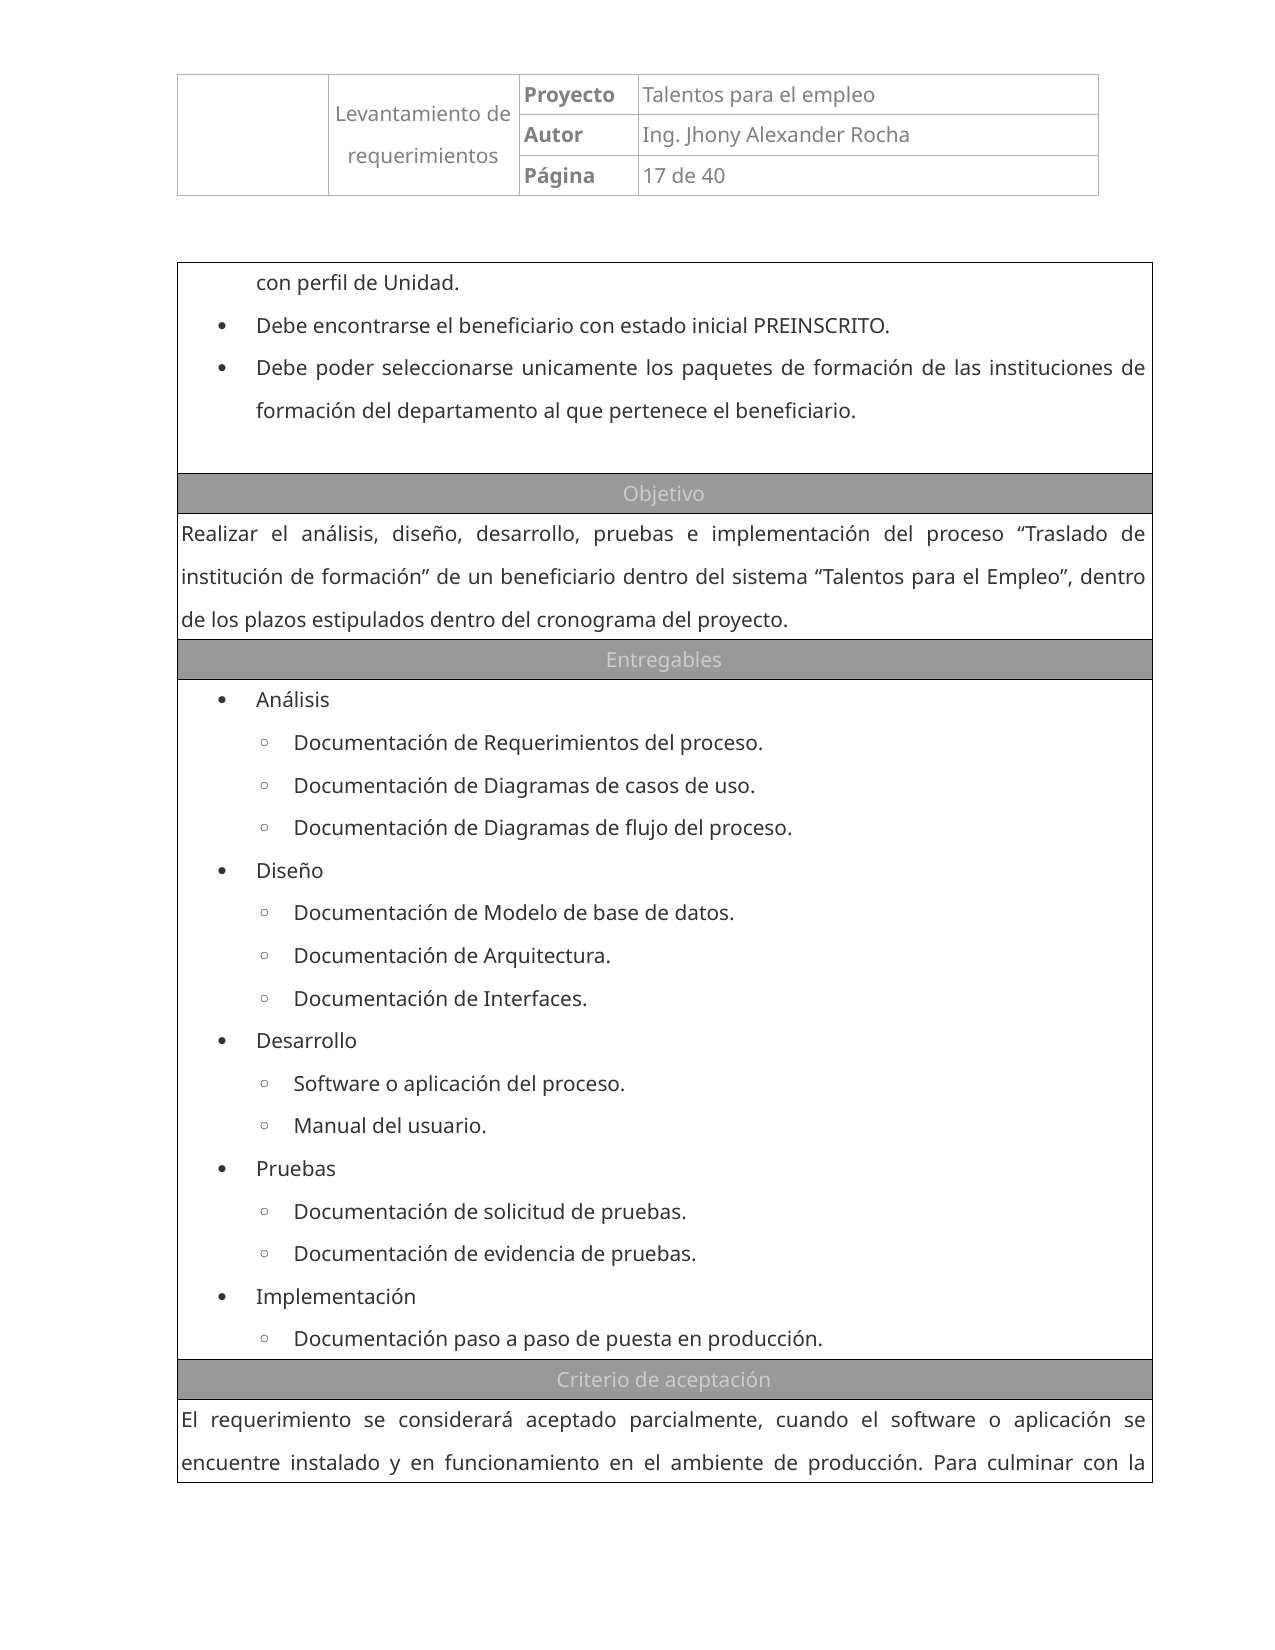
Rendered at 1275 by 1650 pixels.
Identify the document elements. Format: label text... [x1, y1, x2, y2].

table_cell con perfil de Unidad. Debe encontrarse el beneficiario con estado inicial PREINSCRITO. Debe poder seleccionarse unicamente los paquetes de formación de las instituciones de formación del departamento al que pertenece el beneficiario. [178, 263, 1152, 473]
table_cell Objetivo [178, 474, 1152, 513]
table_cell Realizar el análisis, diseño, desarrollo, pruebas e implementación del proceso “Traslado de institución de formación” de un beneficiario dentro del sistema “Talentos para el Empleo”, dentro de los plazos estipulados dentro del cronograma del proyecto. [178, 514, 1152, 639]
table_cell Criterio de aceptación [178, 1360, 1152, 1399]
table_cell Análisis Documentación de Requerimientos del proceso. Documentación de Diagramas de casos de uso. Documentación de Diagramas de flujo del proceso. Diseño Documentación de Modelo de base de datos. Documentación de Arquitectura. Documentación de Interfaces. Desarrollo Software o aplicación del proceso. Manual del usuario. Pruebas Documentación de solicitud de pruebas. Documentación de evidencia de pruebas. Implementación Documentación paso a paso de puesta en producción. [178, 680, 1152, 1359]
table_cell El requerimiento se considerará aceptado parcialmente, cuando el software o aplicación se encuentre instalado y en funcionamiento en el ambiente de producción. Para culminar con la [178, 1400, 1152, 1482]
table_cell Entregables [178, 640, 1152, 679]
